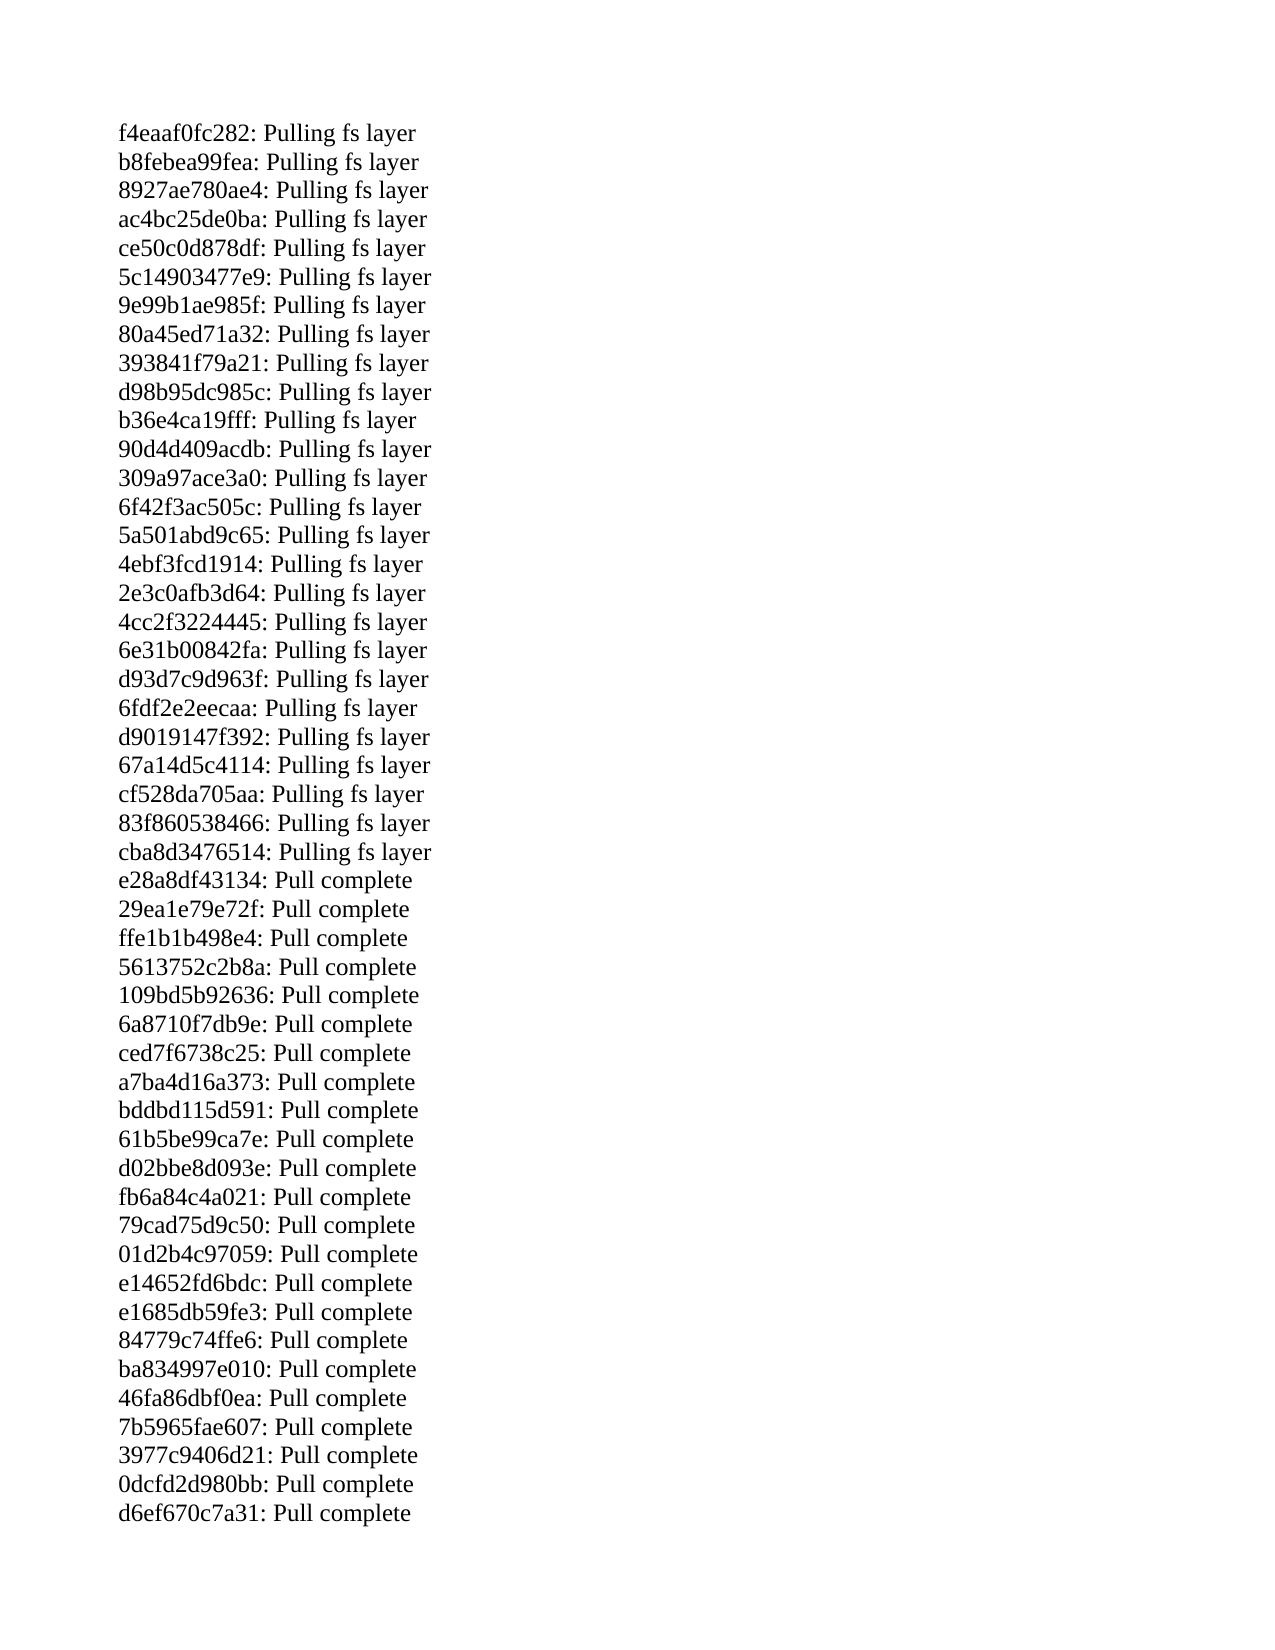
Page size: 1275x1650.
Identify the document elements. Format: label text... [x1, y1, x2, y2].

text 29ea1e79e72f: Pull complete [118, 894, 1157, 923]
text 4ebf3fcd1914: Pulling fs layer [118, 549, 1157, 578]
text 67a14d5c4114: Pulling fs layer [118, 751, 1157, 779]
text d98b95dc985c: Pulling fs layer [118, 377, 1157, 406]
text 6a8710f7db9e: Pull complete [118, 1009, 1157, 1038]
text cf528da705aa: Pulling fs layer [118, 779, 1157, 808]
text e1685db59fe3: Pull complete [118, 1297, 1157, 1326]
text b8febea99fea: Pulling fs layer [118, 147, 1157, 176]
text ba834997e010: Pull complete [118, 1354, 1157, 1383]
text d93d7c9d963f: Pulling fs layer [118, 664, 1157, 693]
text a7ba4d16a373: Pull complete [118, 1067, 1157, 1096]
text 7b5965fae607: Pull complete [118, 1412, 1157, 1441]
text 2e3c0afb3d64: Pulling fs layer [118, 578, 1157, 607]
text 6e31b00842fa: Pulling fs layer [118, 636, 1157, 664]
text 90d4d409acdb: Pulling fs layer [118, 434, 1157, 463]
text 9e99b1ae985f: Pulling fs layer [118, 291, 1157, 319]
text 3977c9406d21: Pull complete [118, 1441, 1157, 1469]
text ced7f6738c25: Pull complete [118, 1038, 1157, 1067]
text b36e4ca19fff: Pulling fs layer [118, 406, 1157, 434]
text f4eaaf0fc282: Pulling fs layer [118, 118, 1157, 147]
text d6ef670c7a31: Pull complete [118, 1498, 1157, 1527]
text 5613752c2b8a: Pull complete [118, 952, 1157, 981]
text 0dcfd2d980bb: Pull complete [118, 1469, 1157, 1498]
text 61b5be99ca7e: Pull complete [118, 1124, 1157, 1153]
text ffe1b1b498e4: Pull complete [118, 923, 1157, 952]
text 5a501abd9c65: Pulling fs layer [118, 521, 1157, 549]
text 4cc2f3224445: Pulling fs layer [118, 607, 1157, 636]
text cba8d3476514: Pulling fs layer [118, 837, 1157, 866]
text ce50c0d878df: Pulling fs layer [118, 233, 1157, 262]
text 109bd5b92636: Pull complete [118, 981, 1157, 1009]
text e14652fd6bdc: Pull complete [118, 1268, 1157, 1297]
text 393841f79a21: Pulling fs layer [118, 348, 1157, 377]
text 8927ae780ae4: Pulling fs layer [118, 176, 1157, 204]
text d02bbe8d093e: Pull complete [118, 1153, 1157, 1182]
text 79cad75d9c50: Pull complete [118, 1211, 1157, 1239]
text 84779c74ffe6: Pull complete [118, 1326, 1157, 1354]
text e28a8df43134: Pull complete [118, 866, 1157, 894]
text 01d2b4c97059: Pull complete [118, 1239, 1157, 1268]
text 80a45ed71a32: Pulling fs layer [118, 319, 1157, 348]
text d9019147f392: Pulling fs layer [118, 722, 1157, 751]
text 5c14903477e9: Pulling fs layer [118, 262, 1157, 291]
text 6f42f3ac505c: Pulling fs layer [118, 492, 1157, 521]
text 6fdf2e2eecaa: Pulling fs layer [118, 693, 1157, 722]
text fb6a84c4a021: Pull complete [118, 1182, 1157, 1211]
text bddbd115d591: Pull complete [118, 1096, 1157, 1124]
text 83f860538466: Pulling fs layer [118, 808, 1157, 837]
text 309a97ace3a0: Pulling fs layer [118, 463, 1157, 492]
text ac4bc25de0ba: Pulling fs layer [118, 204, 1157, 233]
text 46fa86dbf0ea: Pull complete [118, 1383, 1157, 1412]
